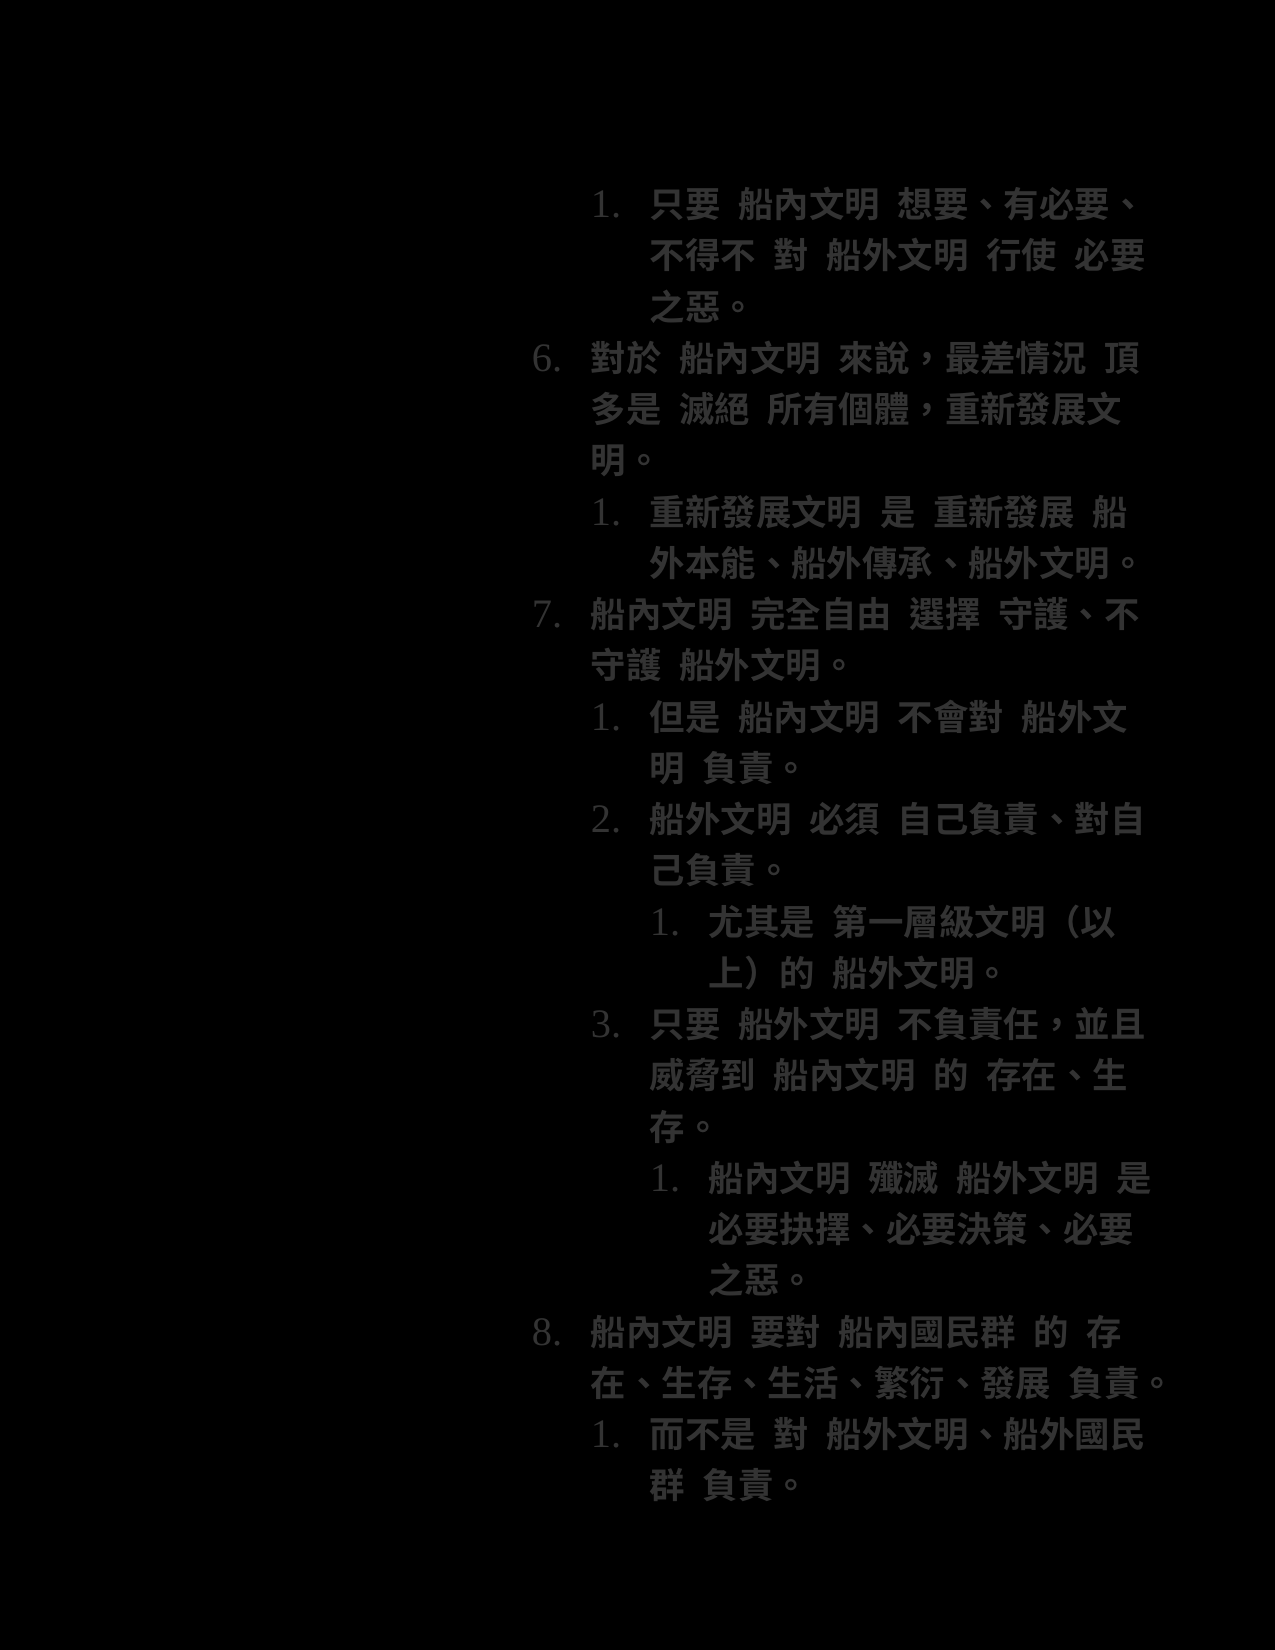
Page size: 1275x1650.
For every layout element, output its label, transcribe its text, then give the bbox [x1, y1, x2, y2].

list 只要 船內文明 想要、有必要、不得不 對 船外文明 行使 必要之惡。 [591, 176, 1157, 330]
list 船內文明 完全自由 選擇 守護、不守護 船外文明。 [532, 586, 1157, 689]
list 而不是 對 船外文明、船外國民群 負責。 [591, 1406, 1157, 1509]
list 尤其是 第一層級文明（以上）的 船外文明。 [649, 894, 1157, 996]
list 船內文明 要對 船內國民群 的 存在、生存、生活、繁衍、發展 負責。 [532, 1304, 1157, 1406]
list 但是 船內文明 不會對 船外文明 負責。 [591, 689, 1157, 791]
list 對於 船內文明 來說，最差情況 頂多是 滅絕 所有個體，重新發展文明。 [532, 330, 1157, 484]
list 船內文明 殲滅 船外文明 是 必要抉擇、必要決策、必要之惡。 [649, 1150, 1157, 1304]
list 只要 船外文明 不負責任，並且 威脅到 船內文明 的 存在、生存。 [591, 996, 1157, 1150]
list 重新發展文明 是 重新發展 船外本能、船外傳承、船外文明。 [591, 484, 1157, 586]
list 船外文明 必須 自己負責、對自己負責。 [591, 791, 1157, 894]
